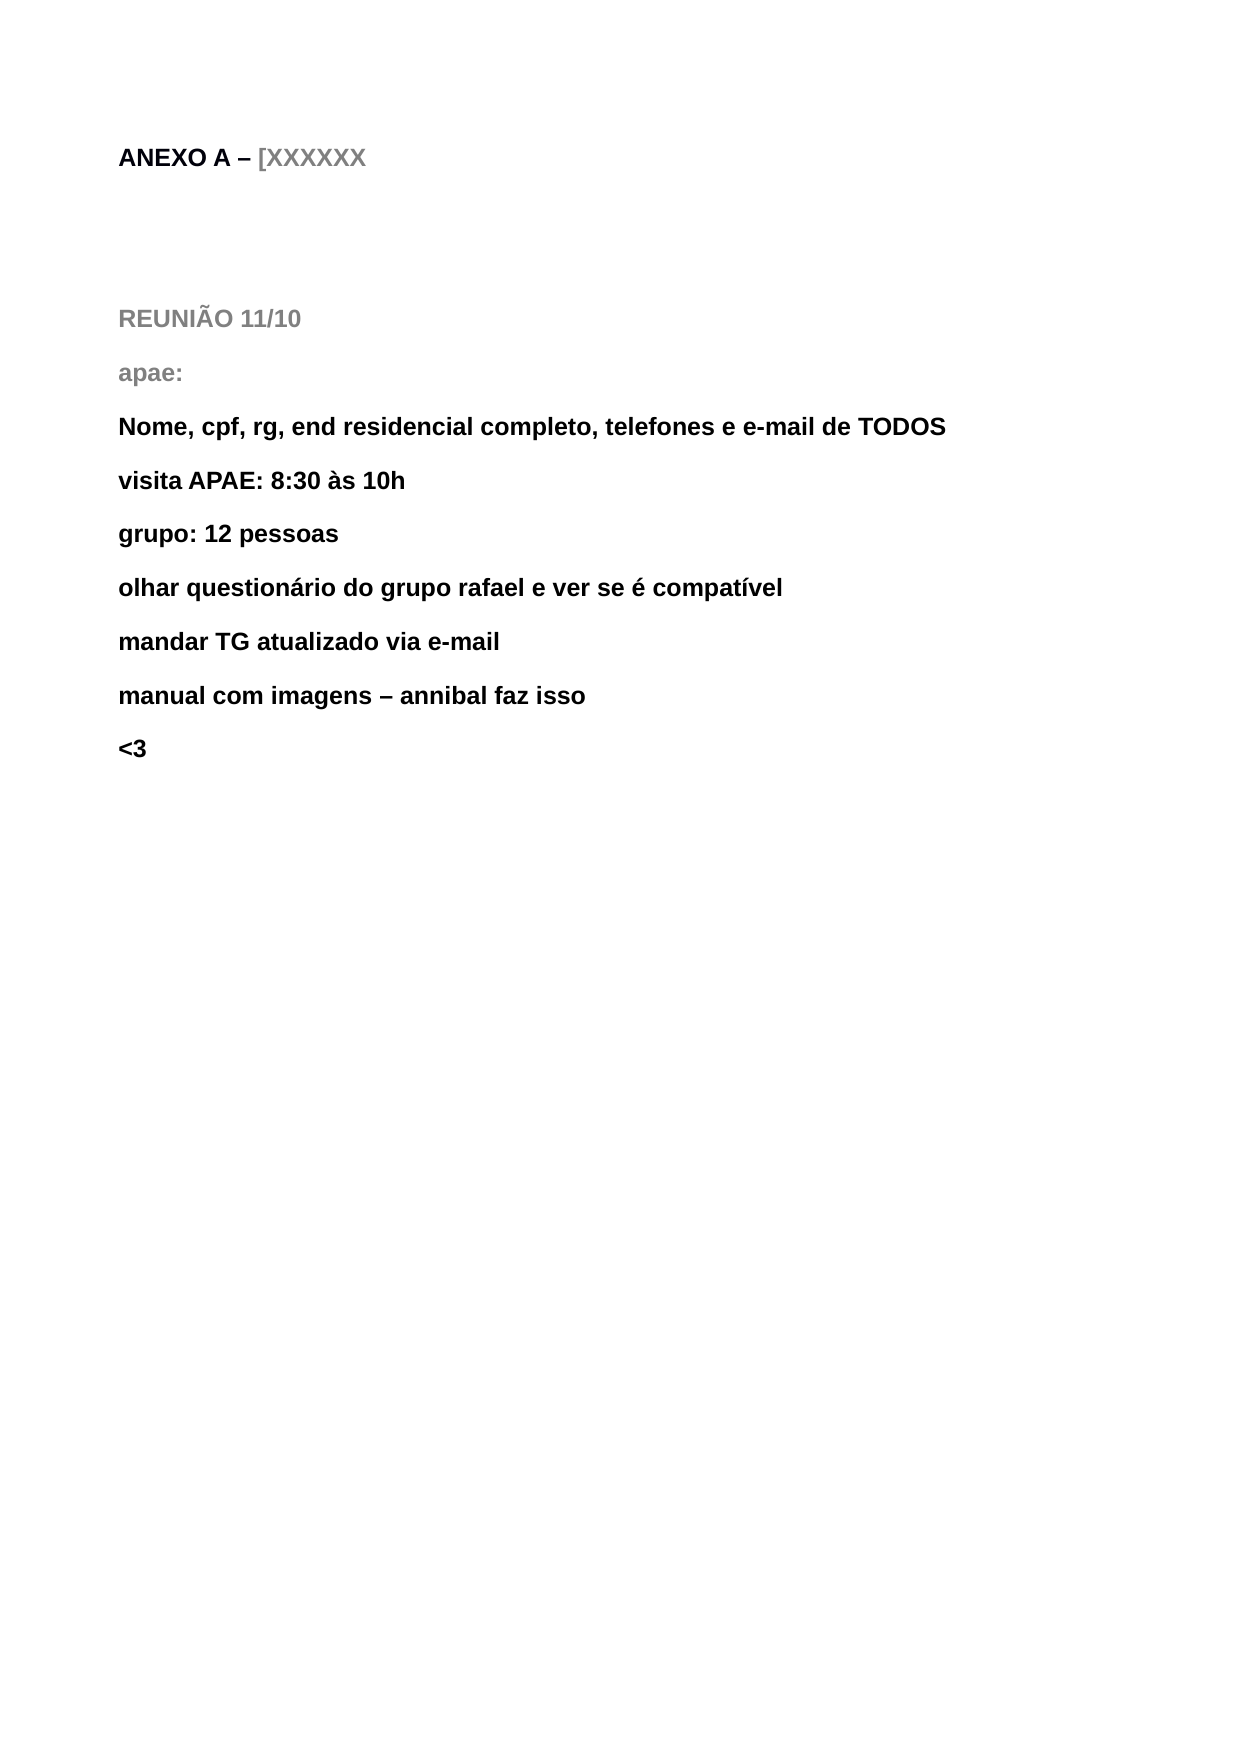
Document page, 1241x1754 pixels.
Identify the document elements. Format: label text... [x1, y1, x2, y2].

subtitle grupo: 12 pessoas [118, 519, 1122, 548]
subtitle REUNIÃO 11/10 [118, 304, 1122, 333]
subtitle <3 [118, 734, 1122, 763]
subtitle visita APAE: 8:30 às 10h [118, 466, 1122, 494]
subtitle manual com imagens – annibal faz isso [118, 681, 1122, 709]
subtitle Nome, cpf, rg, end residencial completo, telefones e e-mail de TODOS [118, 412, 1122, 441]
subtitle olhar questionário do grupo rafael e ver se é compatível [118, 573, 1122, 602]
subtitle mandar TG atualizado via e-mail [118, 627, 1122, 656]
subtitle apae: [118, 358, 1122, 387]
subtitle ANEXO A – [XXXXXX [118, 143, 1122, 172]
